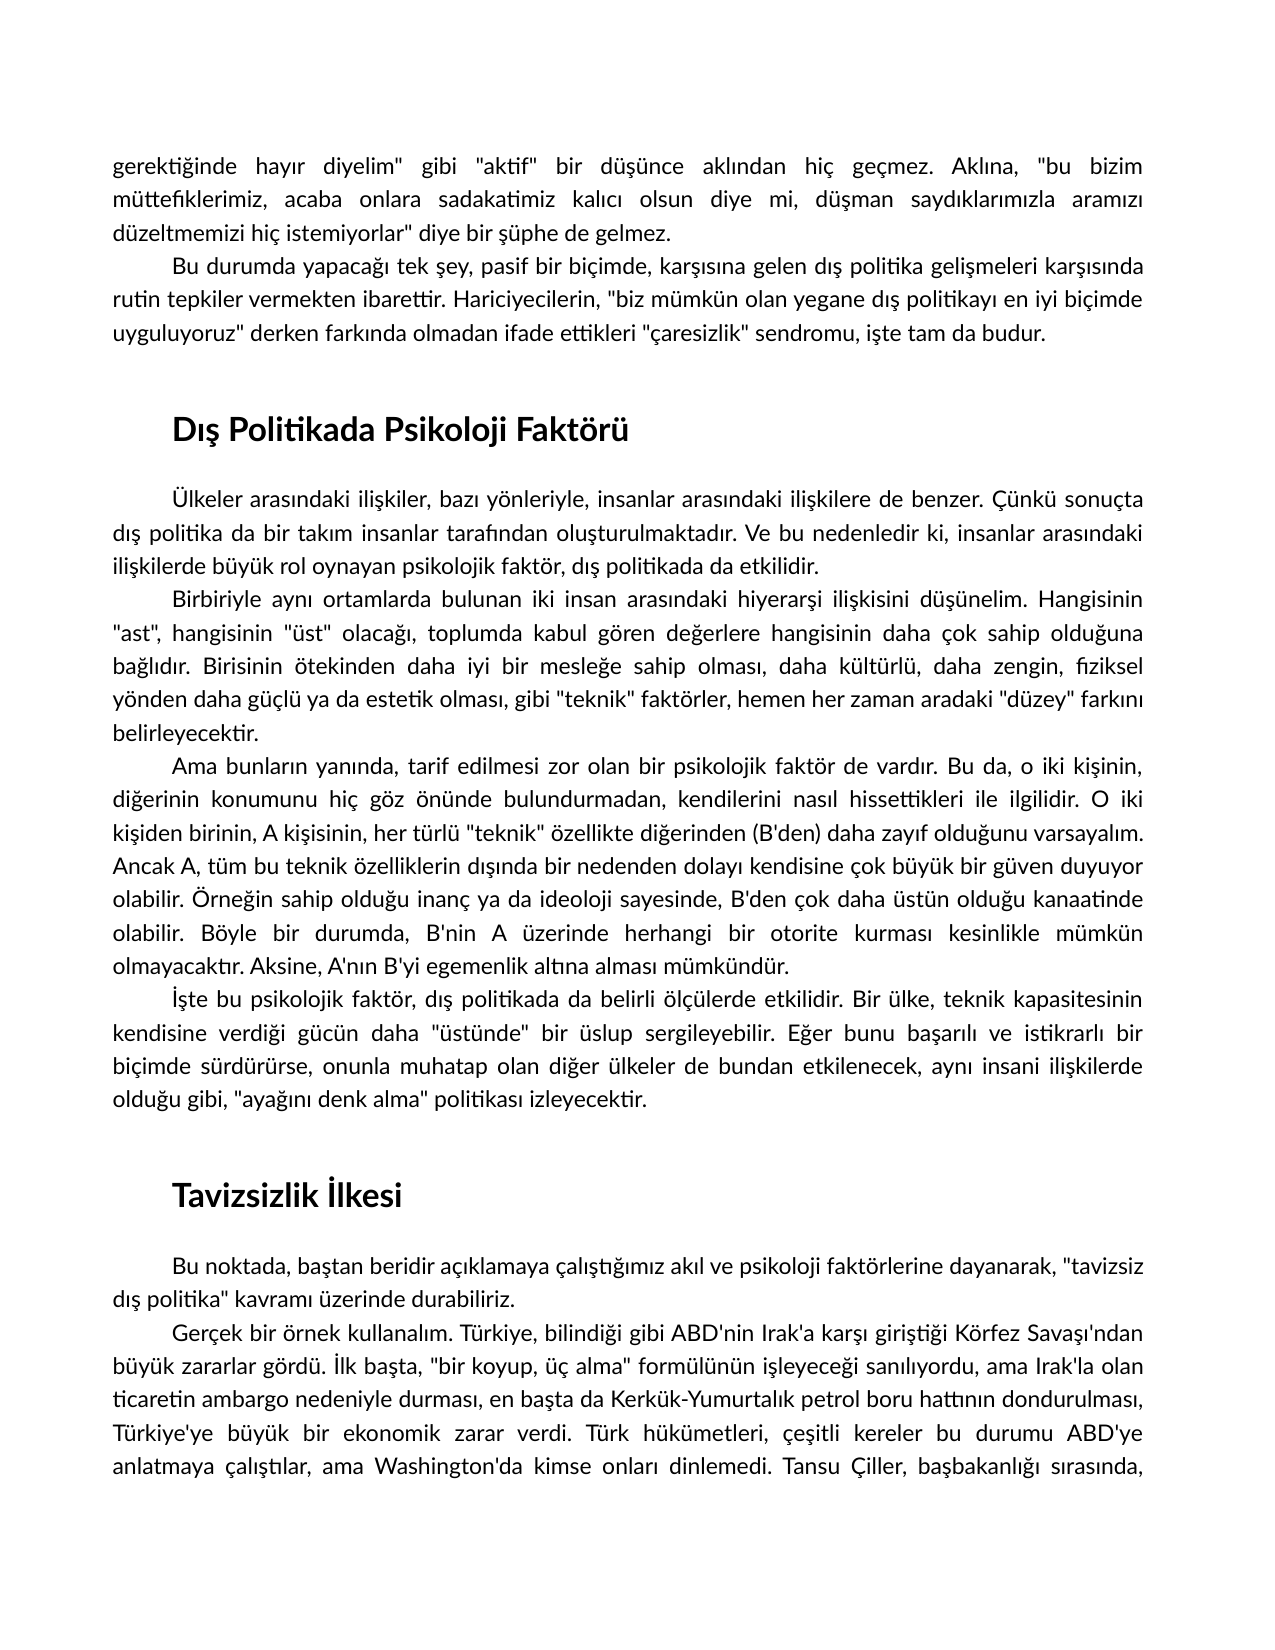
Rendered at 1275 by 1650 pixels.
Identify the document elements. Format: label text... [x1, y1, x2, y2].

text Ama bunların yanında, tarif edilmesi zor olan bir psikolojik faktör de vardır. Bu da, o iki kişinin, diğerinin konumunu hiç göz önünde bulundurmadan, kendilerini nasıl hissettikleri ile ilgilidir. O iki kişiden birinin, A kişisinin, her türlü "teknik" özellikte diğerinden (B'den) daha zayıf olduğunu varsayalım. Ancak A, tüm bu teknik özelliklerin dışında bir nedenden dolayı kendisine çok büyük bir güven duyuyor olabilir. Örneğin sahip olduğu inanç ya da ideoloji sayesinde, B'den çok daha üstün olduğu kanaatinde olabilir. Böyle bir durumda, B'nin A üzerinde herhangi bir otorite kurması kesinlikle mümkün olmayacaktır. Aksine, A'nın B'yi egemenlik altına alması mümkündür. [112, 748, 1145, 981]
text Gerçek bir örnek kullanalım. Türkiye, bilindiği gibi ABD'nin Irak'a karşı giriştiği Körfez Savaşı'ndan büyük zararlar gördü. İlk başta, "bir koyup, üç alma" formülünün işleyeceği sanılıyordu, ama Irak'la olan ticaretin ambargo nedeniyle durması, en başta da Kerkük-Yumurtalık petrol boru hattının dondurulması, Türkiye'ye büyük bir ekonomik zarar verdi. Türk hükümetleri, çeşitli kereler bu durumu ABD'ye anlatmaya çalıştılar, ama Washington'da kimse onları dinlemedi. Tansu Çiller, başbakanlığı sırasında, [112, 1314, 1145, 1481]
text Birbiriyle aynı ortamlarda bulunan iki insan arasındaki hiyerarşi ilişkisini düşünelim. Hangisinin "ast", hangisinin "üst" olacağı, toplumda kabul gören değerlere hangisinin daha çok sahip olduğuna bağlıdır. Birisinin ötekinden daha iyi bir mesleğe sahip olması, daha kültürlü, daha zengin, fiziksel yönden daha güçlü ya da estetik olması, gibi "teknik" faktörler, hemen her zaman aradaki "düzey" farkını belirleyecektir. [112, 581, 1145, 748]
text Bu noktada, baştan beridir açıklamaya çalıştığımız akıl ve psikoloji faktörlerine dayanarak, "tavizsiz dış politika" kavramı üzerinde durabiliriz. [112, 1248, 1145, 1314]
subtitle Dış Politikada Psikoloji Faktörü [112, 414, 1145, 448]
text Bu durumda yapacağı tek şey, pasif bir biçimde, karşısına gelen dış politika gelişmeleri karşısında rutin tepkiler vermekten ibarettir. Hariciyecilerin, "biz mümkün olan yegane dış politikayı en iyi biçimde uyguluyoruz" derken farkında olmadan ifade ettikleri "çaresizlik" sendromu, işte tam da budur. [112, 248, 1145, 348]
subtitle Tavizsizlik İlkesi [112, 1181, 1145, 1214]
text Ülkeler arasındaki ilişkiler, bazı yönleriyle, insanlar arasındaki ilişkilere de benzer. Çünkü sonuçta dış politika da bir takım insanlar tarafından oluşturulmaktadır. Ve bu nedenledir ki, insanlar arasındaki ilişkilerde büyük rol oynayan psikolojik faktör, dış politikada da etkilidir. [112, 481, 1145, 581]
text İşte bu psikolojik faktör, dış politikada da belirli ölçülerde etkilidir. Bir ülke, teknik kapasitesinin kendisine verdiği gücün daha "üstünde" bir üslup sergileyebilir. Eğer bunu başarılı ve istikrarlı bir biçimde sürdürürse, onunla muhatap olan diğer ülkeler de bundan etkilenecek, aynı insani ilişkilerde olduğu gibi, "ayağını denk alma" politikası izleyecektir. [112, 981, 1145, 1114]
text gerektiğinde hayır diyelim" gibi "aktif" bir düşünce aklından hiç geçmez. Aklına, "bu bizim müttefiklerimiz, acaba onlara sadakatimiz kalıcı olsun diye mi, düşman saydıklarımızla aramızı düzeltmemizi hiç istemiyorlar" diye bir şüphe de gelmez. [112, 148, 1145, 248]
